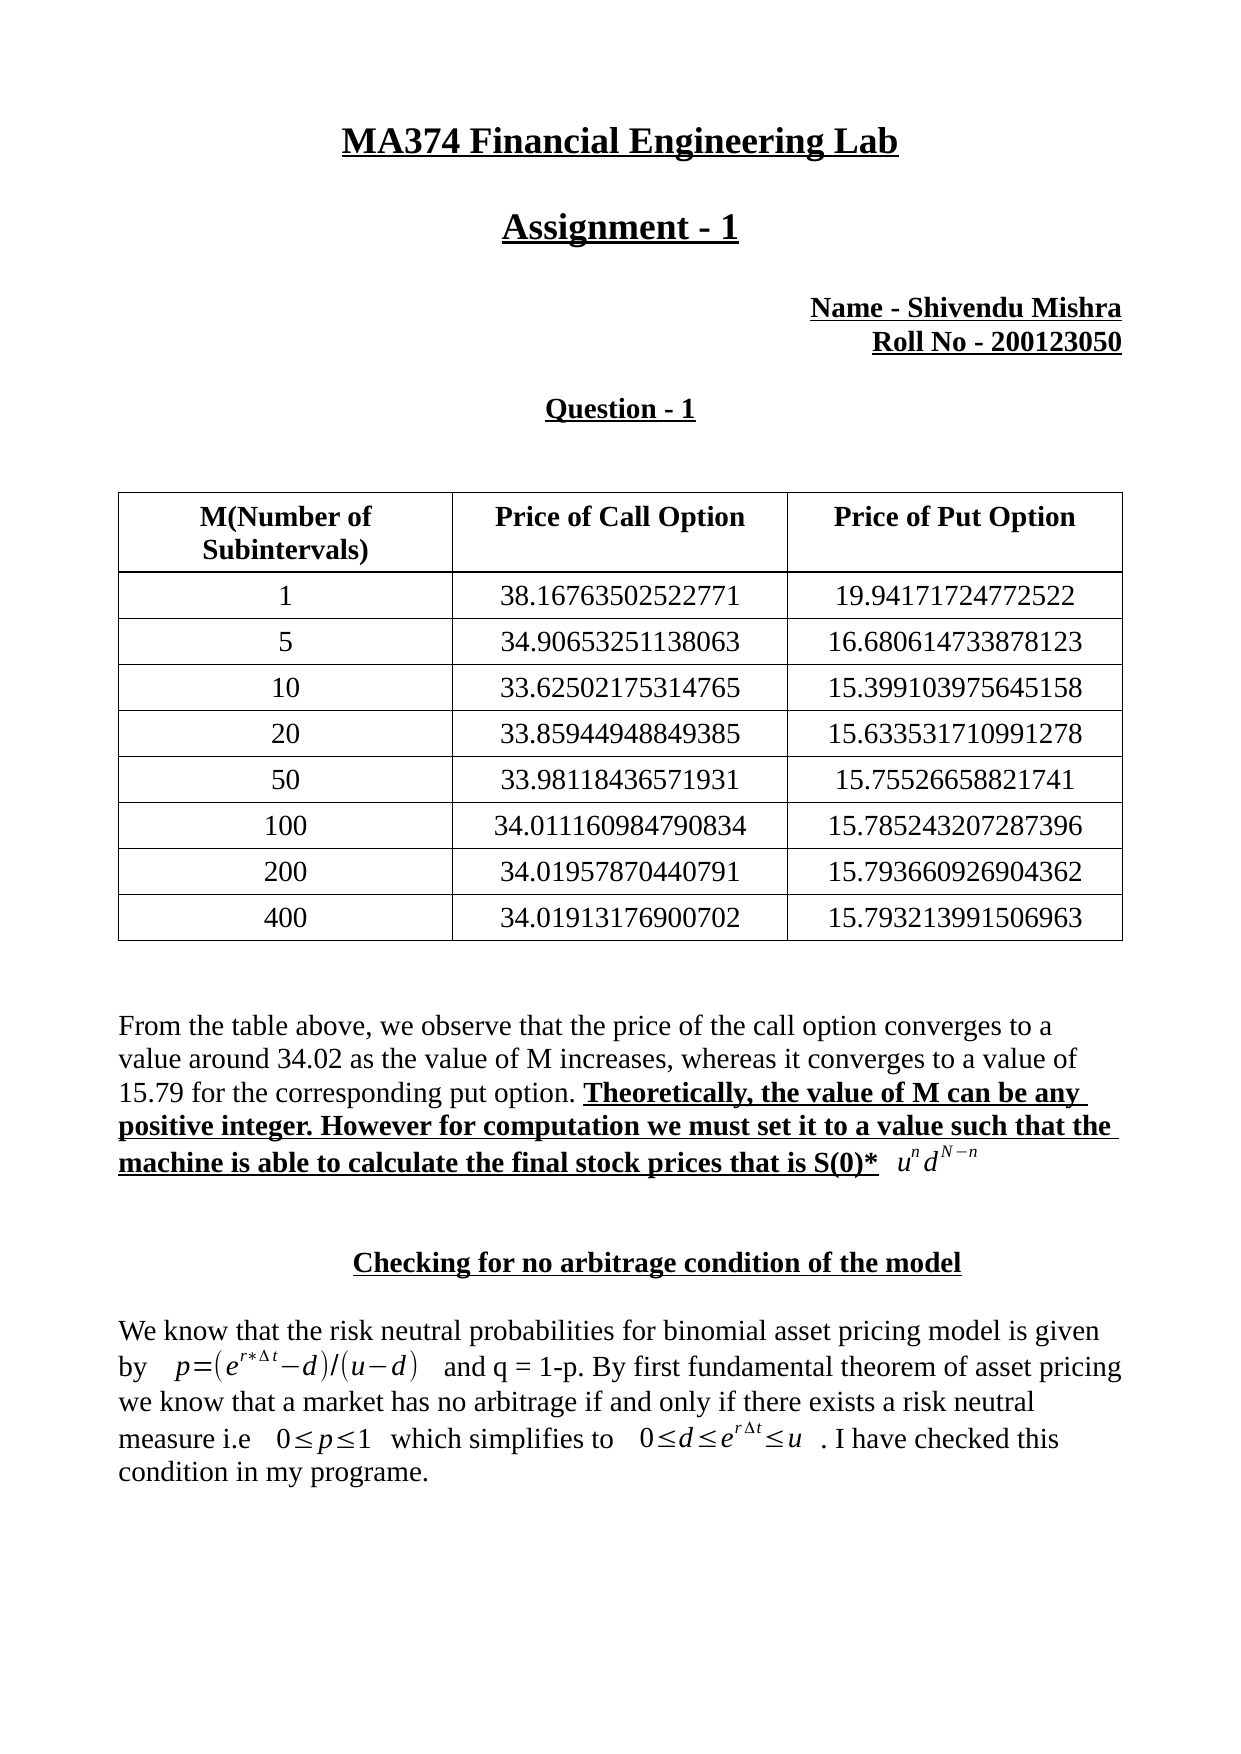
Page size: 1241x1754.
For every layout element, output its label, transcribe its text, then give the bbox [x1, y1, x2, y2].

table_cell 15.785243207287396 [788, 803, 1122, 848]
table_cell 15.75526658821741 [788, 757, 1122, 802]
text Roll No - 200123050 [118, 324, 1122, 358]
table_header Price of Call Option [453, 493, 787, 571]
text From the table above, we observe that the price of the call option converges to a value around 34.02 as the value of M increases, whereas it converges to a value of 15.79 for the corresponding put option. Theoretically, the value of M can be any positive integer. However for computation we must set it to a value such that the machine is able to calculate the final stock prices that is S(0)* [118, 1008, 1122, 1178]
table_cell 33.85944948849385 [453, 711, 787, 756]
table_cell 34.90653251138063 [453, 619, 787, 663]
table_header Price of Put Option [788, 493, 1122, 571]
table_header M(Number of Subintervals) [119, 493, 452, 571]
table_cell 50 [119, 757, 452, 802]
table_cell 16.680614733878123 [788, 619, 1122, 663]
table_cell 38.16763502522771 [453, 573, 787, 617]
table_cell 1 [119, 573, 452, 617]
table_cell 5 [119, 619, 452, 663]
table_cell 20 [119, 711, 452, 756]
table_cell 19.94171724772522 [788, 573, 1122, 617]
table_cell 15.793660926904362 [788, 849, 1122, 894]
table_cell 200 [119, 849, 452, 894]
table_cell 15.633531710991278 [788, 711, 1122, 756]
table_cell 34.01913176900702 [453, 895, 787, 940]
table_cell 34.011160984790834 [453, 803, 787, 848]
table_cell 34.01957870440791 [453, 849, 787, 894]
text We know that the risk neutral probabilities for binomial asset pricing model is given by and q = 1-p. By first fundamental theorem of asset pricing we know that a market has no arbitrage if and only if there exists a risk neutral measure i.e which simplifies to . I have checked this condition in my programe. [118, 1313, 1122, 1488]
text MA374 Financial Engineering Lab [118, 118, 1122, 161]
table_cell 33.62502175314765 [453, 665, 787, 709]
table_cell 15.399103975645158 [788, 665, 1122, 709]
table_cell 100 [119, 803, 452, 848]
table_cell 400 [119, 895, 452, 940]
text Name - Shivendu Mishra [118, 291, 1122, 324]
text Checking for no arbitrage condition of the model [118, 1246, 1122, 1279]
table_cell 15.793213991506963 [788, 895, 1122, 940]
table_cell 33.98118436571931 [453, 757, 787, 802]
table_cell 10 [119, 665, 452, 709]
text Assignment - 1 [118, 204, 1122, 247]
text Question - 1 [118, 391, 1122, 425]
